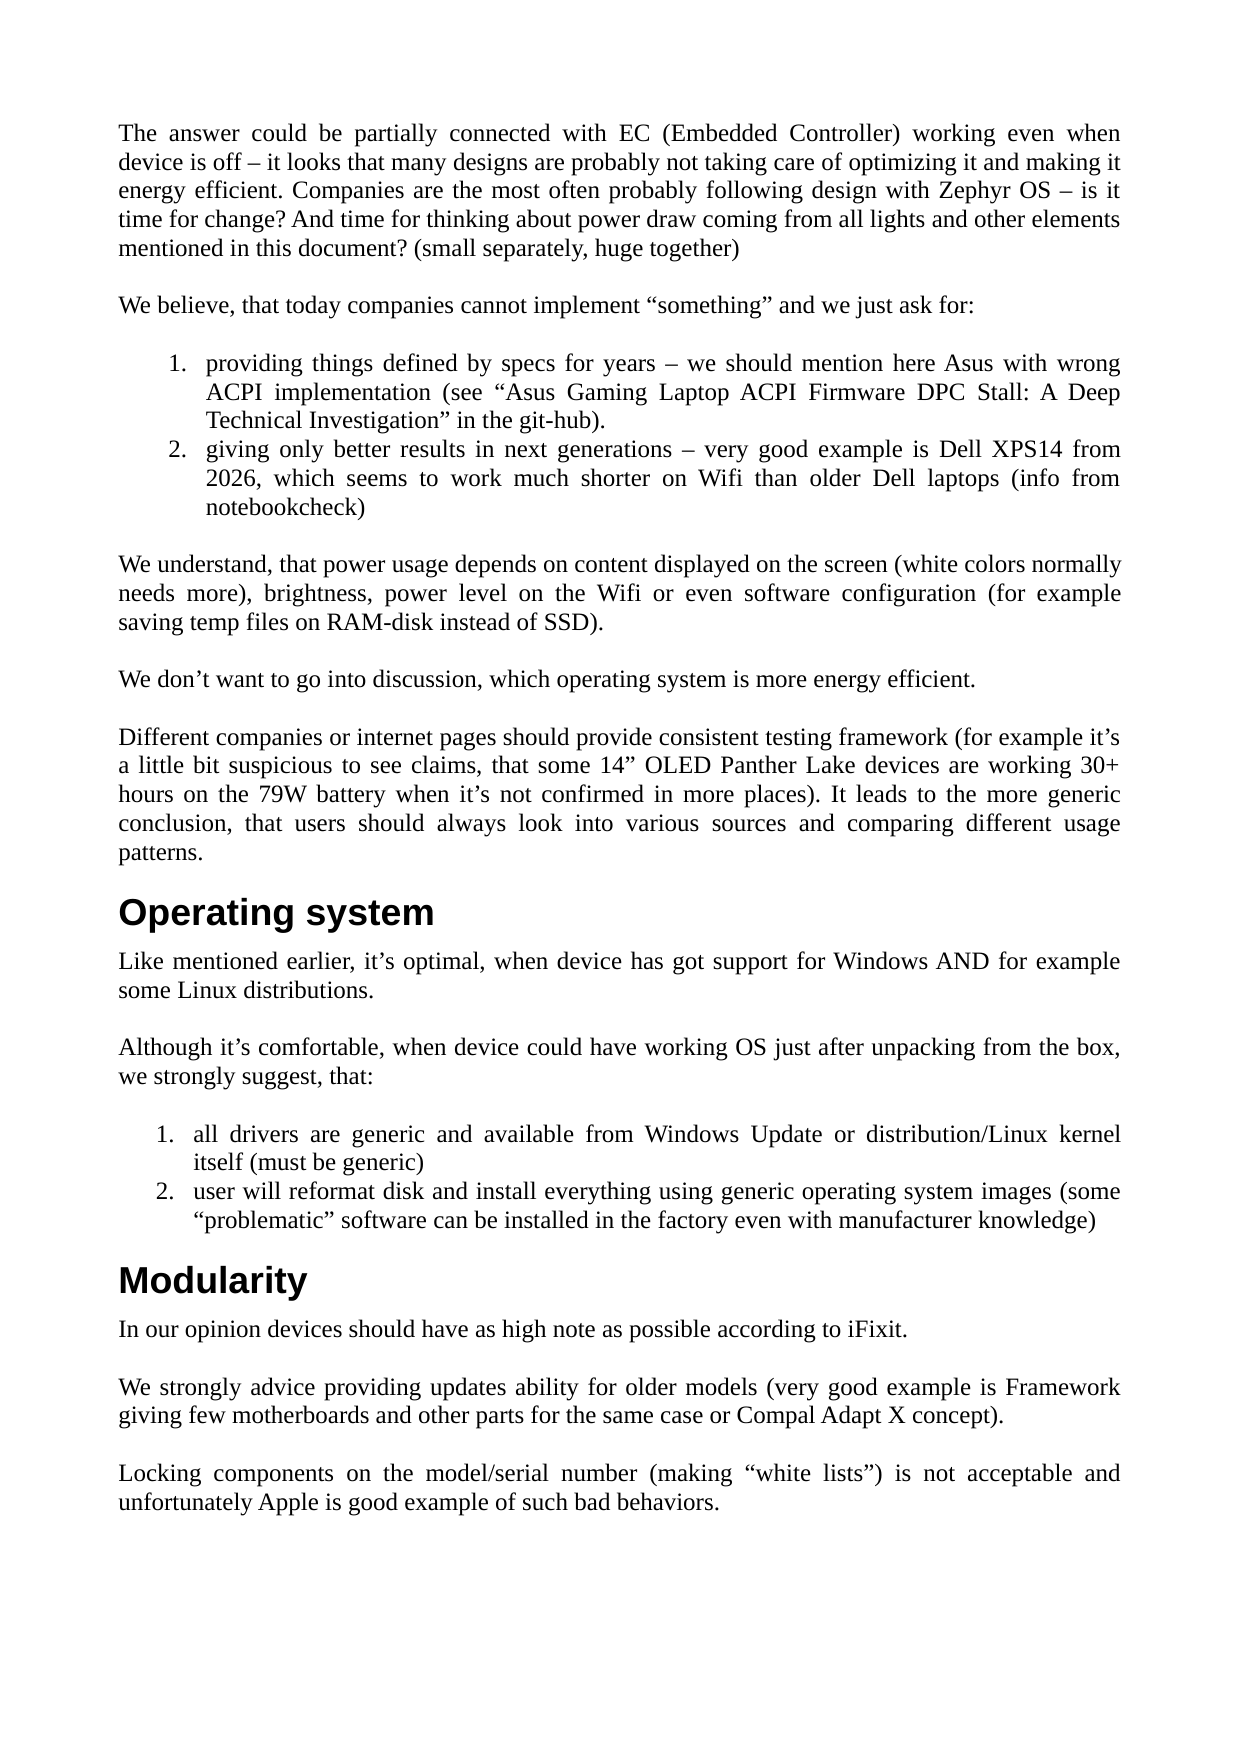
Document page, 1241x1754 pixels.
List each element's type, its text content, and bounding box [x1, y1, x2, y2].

list user will reformat disk and install everything using generic operating system images (some “problematic” software can be installed in the factory even with manufacturer knowledge) [156, 1176, 1122, 1234]
subtitle Modularity [118, 1259, 1122, 1302]
list all drivers are generic and available from Windows Update or distribution/Linux kernel itself (must be generic) [156, 1119, 1122, 1176]
subtitle Operating system [118, 891, 1122, 934]
list giving only better results in next generations – very good example is Dell XPS14 from 2026, which seems to work much shorter on Wifi than older Dell laptops (info from notebookcheck) [168, 434, 1122, 521]
text We strongly advice providing updates ability for older models (very good example is Framework giving few motherboards and other parts for the same case or Compal Adapt X concept). [118, 1372, 1122, 1429]
text We believe, that today companies cannot implement “something” and we just ask for: [118, 291, 1122, 319]
text The answer could be partially connected with EC (Embedded Controller) working even when device is off – it looks that many designs are probably not taking care of optimizing it and making it energy efficient. Companies are the most often probably following design with Zephyr OS – is it time for change? And time for thinking about power draw coming from all lights and other elements mentioned in this document? (small separately, huge together) [118, 118, 1122, 262]
list providing things defined by specs for years – we should mention here Asus with wrong ACPI implementation (see “Asus Gaming Laptop ACPI Firmware DPC Stall: A Deep Technical Investigation” in the git-hub). [168, 348, 1122, 434]
text Although it’s comfortable, when device could have working OS just after unpacking from the box, we strongly suggest, that: [118, 1032, 1122, 1090]
text Like mentioned earlier, it’s optimal, when device has got support for Windows AND for example some Linux distributions. [118, 946, 1122, 1004]
text We understand, that power usage depends on content displayed on the screen (white colors normally needs more), brightness, power level on the Wifi or even software configuration (for example saving temp files on RAM-disk instead of SSD). [118, 549, 1122, 636]
text Different companies or internet pages should provide consistent testing framework (for example it’s a little bit suspicious to see claims, that some 14” OLED Panther Lake devices are working 30+ hours on the 79W battery when it’s not confirmed in more places). It leads to the more generic conclusion, that users should always look into various sources and comparing different usage patterns. [118, 722, 1122, 866]
text Locking components on the model/serial number (making “white lists”) is not acceptable and unfortunately Apple is good example of such bad behaviors. [118, 1458, 1122, 1516]
text We don’t want to go into discussion, which operating system is more energy efficient. [118, 664, 1122, 693]
text In our opinion devices should have as high note as possible according to iFixit. [118, 1314, 1122, 1343]
